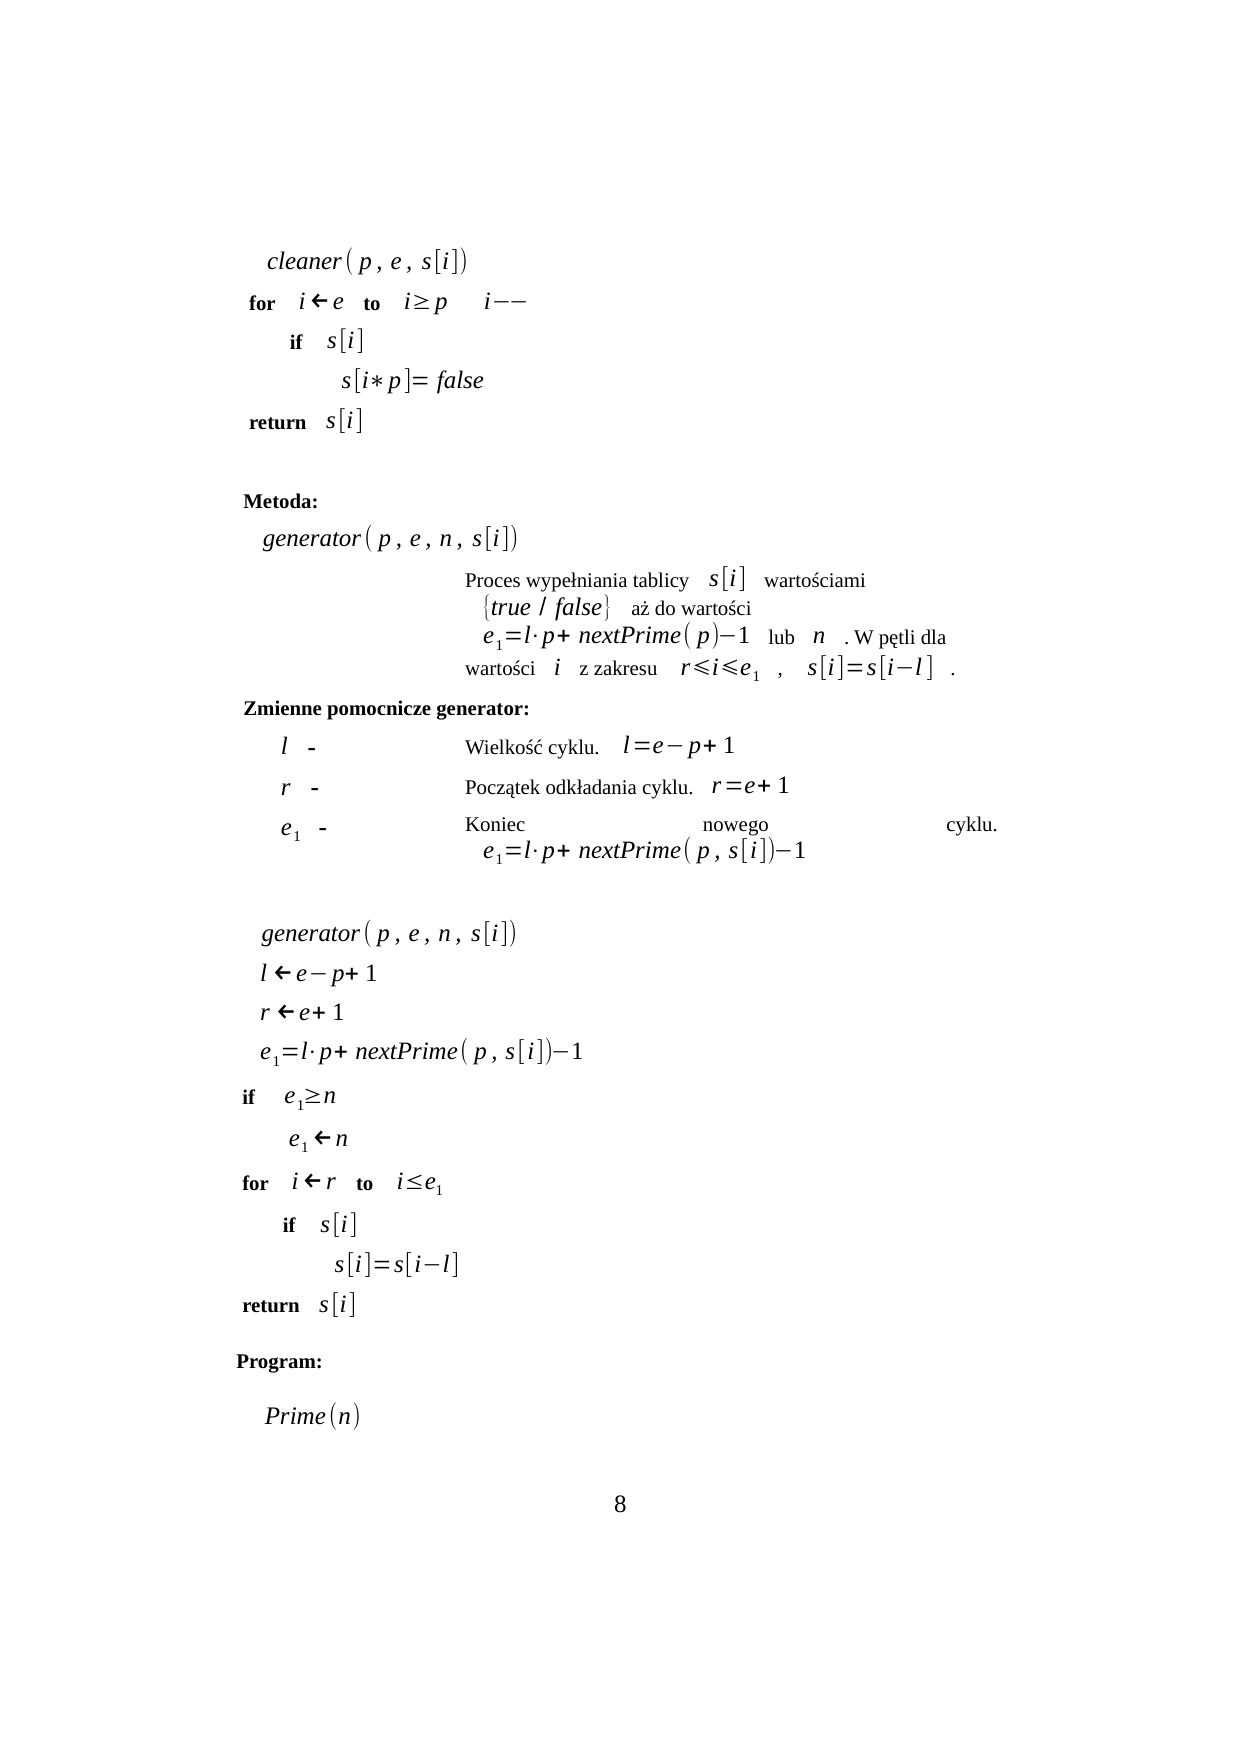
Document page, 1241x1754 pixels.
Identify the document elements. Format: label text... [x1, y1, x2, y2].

table_cell [620, 401, 998, 489]
table_cell [620, 1205, 1004, 1245]
table_cell [620, 361, 998, 401]
table_header [236, 914, 1004, 954]
table_cell [243, 361, 620, 401]
table_cell [620, 1285, 1004, 1324]
table_cell Koniec nowego cyklu. [459, 807, 1003, 873]
table_cell Zmienne pomocnicze generator: [238, 691, 1003, 726]
table_cell [238, 874, 459, 914]
table_cell - [238, 807, 459, 873]
table_cell Początek odkładania cyklu. [459, 766, 1003, 807]
table_header [243, 242, 998, 282]
text Program: [236, 1349, 1004, 1373]
table_cell [238, 519, 1003, 559]
table_cell [236, 954, 620, 993]
table_cell [459, 874, 1003, 914]
table_cell [236, 1245, 620, 1284]
table_cell Metody: Metoda: Metoda: Metoda: [238, 236, 1003, 519]
table_cell [620, 1119, 1004, 1162]
table_cell Proces wypełniania tablicywartościami aż do wartościlub. W pętli dla wartościz zakresu , . [459, 559, 1003, 691]
table_cell [620, 993, 1004, 1032]
table_cell if [236, 1075, 620, 1119]
table_cell return [236, 1285, 620, 1324]
table_cell [620, 1075, 1004, 1119]
table_cell [620, 954, 1004, 993]
table_cell if [236, 1205, 620, 1245]
table_cell - [238, 726, 459, 766]
table_cell [236, 1119, 620, 1162]
table_header [240, 1397, 676, 1437]
table_cell Wielkość cyklu. [459, 726, 1003, 766]
table_cell return [243, 401, 620, 489]
table_header [676, 1397, 1002, 1437]
table_cell [236, 993, 620, 1032]
table_cell - [238, 766, 459, 807]
table_cell [620, 321, 998, 361]
table_cell for to [243, 282, 620, 321]
table_cell [236, 1032, 620, 1075]
table_cell [238, 559, 459, 691]
table_cell [620, 1162, 1004, 1205]
table_cell [620, 282, 998, 321]
table_cell for to [236, 1162, 620, 1205]
table_cell [620, 1032, 1004, 1075]
table_cell if [243, 321, 620, 361]
table_cell [620, 1245, 1004, 1284]
